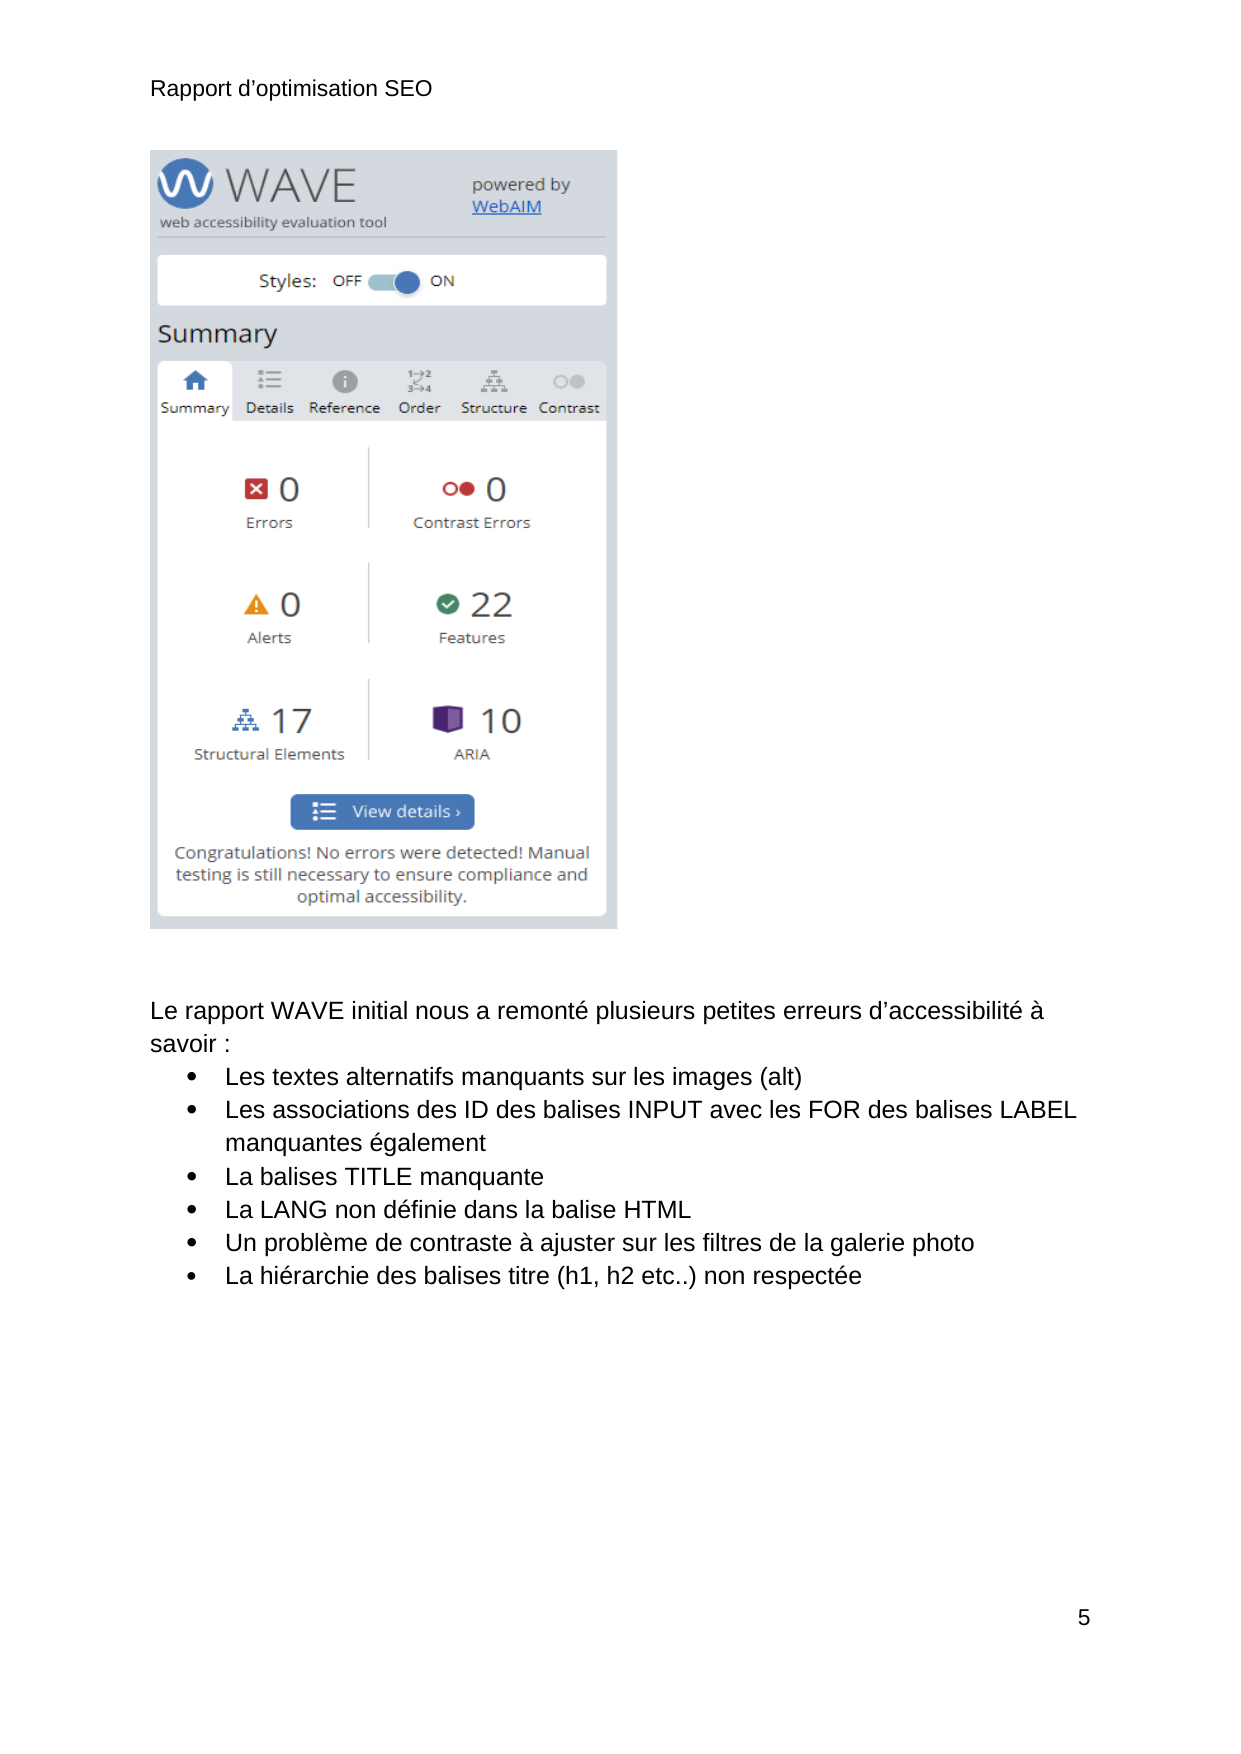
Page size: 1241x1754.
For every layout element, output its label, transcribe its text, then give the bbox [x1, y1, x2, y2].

list Les associations des ID des balises INPUT avec les FOR des balises LABEL manquantes également [187, 1095, 1090, 1157]
list Un problème de contraste à ajuster sur les filtres de la galerie photo [187, 1228, 1090, 1257]
list La balises TITLE manquante [187, 1161, 1090, 1190]
list La hiérarchie des balises titre (h1, h2 etc..) non respectée [187, 1261, 1090, 1289]
list Les textes alternatifs manquants sur les images (alt) [187, 1062, 1090, 1091]
list La LANG non définie dans la balise HTML [187, 1194, 1090, 1223]
text Le rapport WAVE initial nous a remonté plusieurs petites erreurs d’accessibilité à savoir : [150, 996, 1090, 1058]
